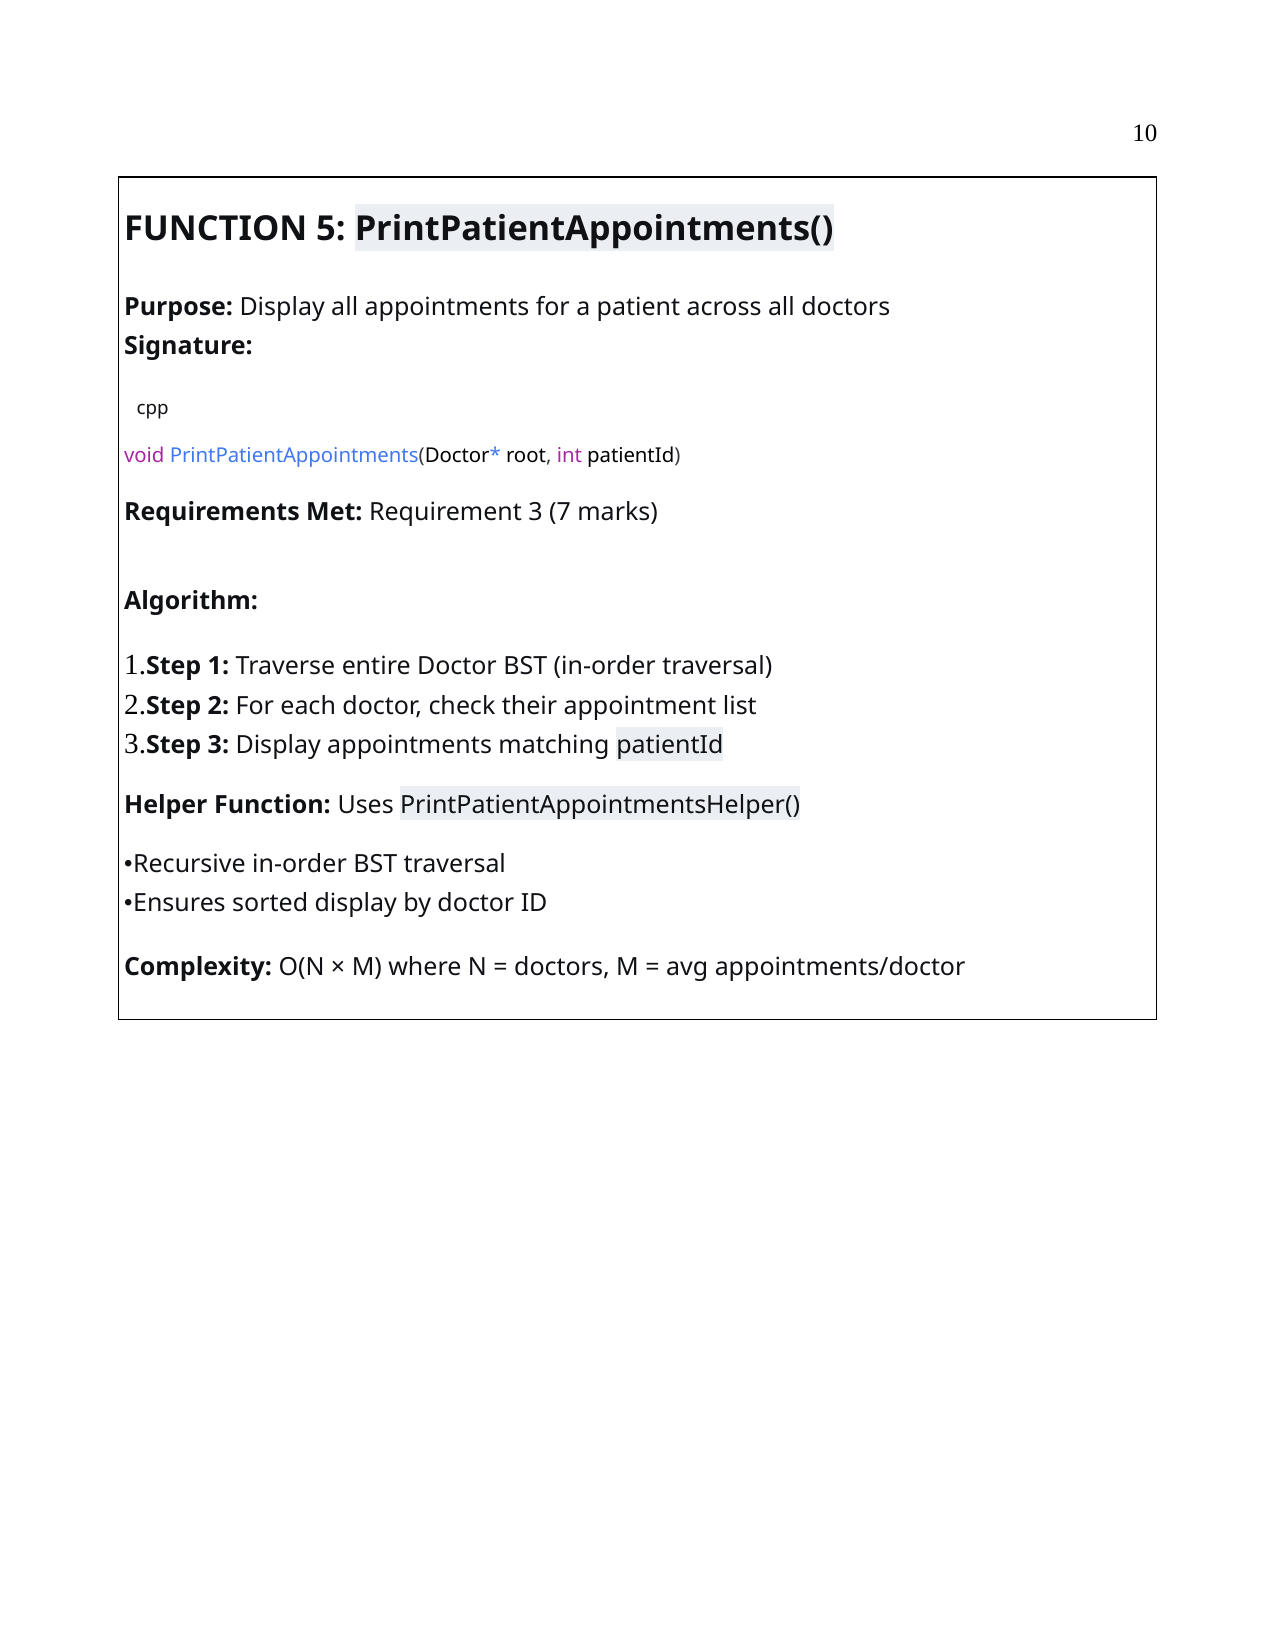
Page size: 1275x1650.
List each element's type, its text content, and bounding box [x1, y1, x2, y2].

table_header FUNCTION 5: PrintPatientAppointments() Purpose: Display all appointments for a patient across all doctors Signature: cpp void PrintPatientAppointments(Doctor* root, int patientId) Requirements Met: Requirement 3 (7 marks) Algorithm: Step 1: Traverse entire Doctor BST (in-order traversal) Step 2: For each doctor, check their appointment list Step 3: Display appointments matching patientId Helper Function: Uses PrintPatientAppointmentsHelper() Recursive in-order BST traversal Ensures sorted display by doctor ID Complexity: O(N × M) where N = doctors, M = avg appointments/doctor [119, 178, 1156, 1018]
